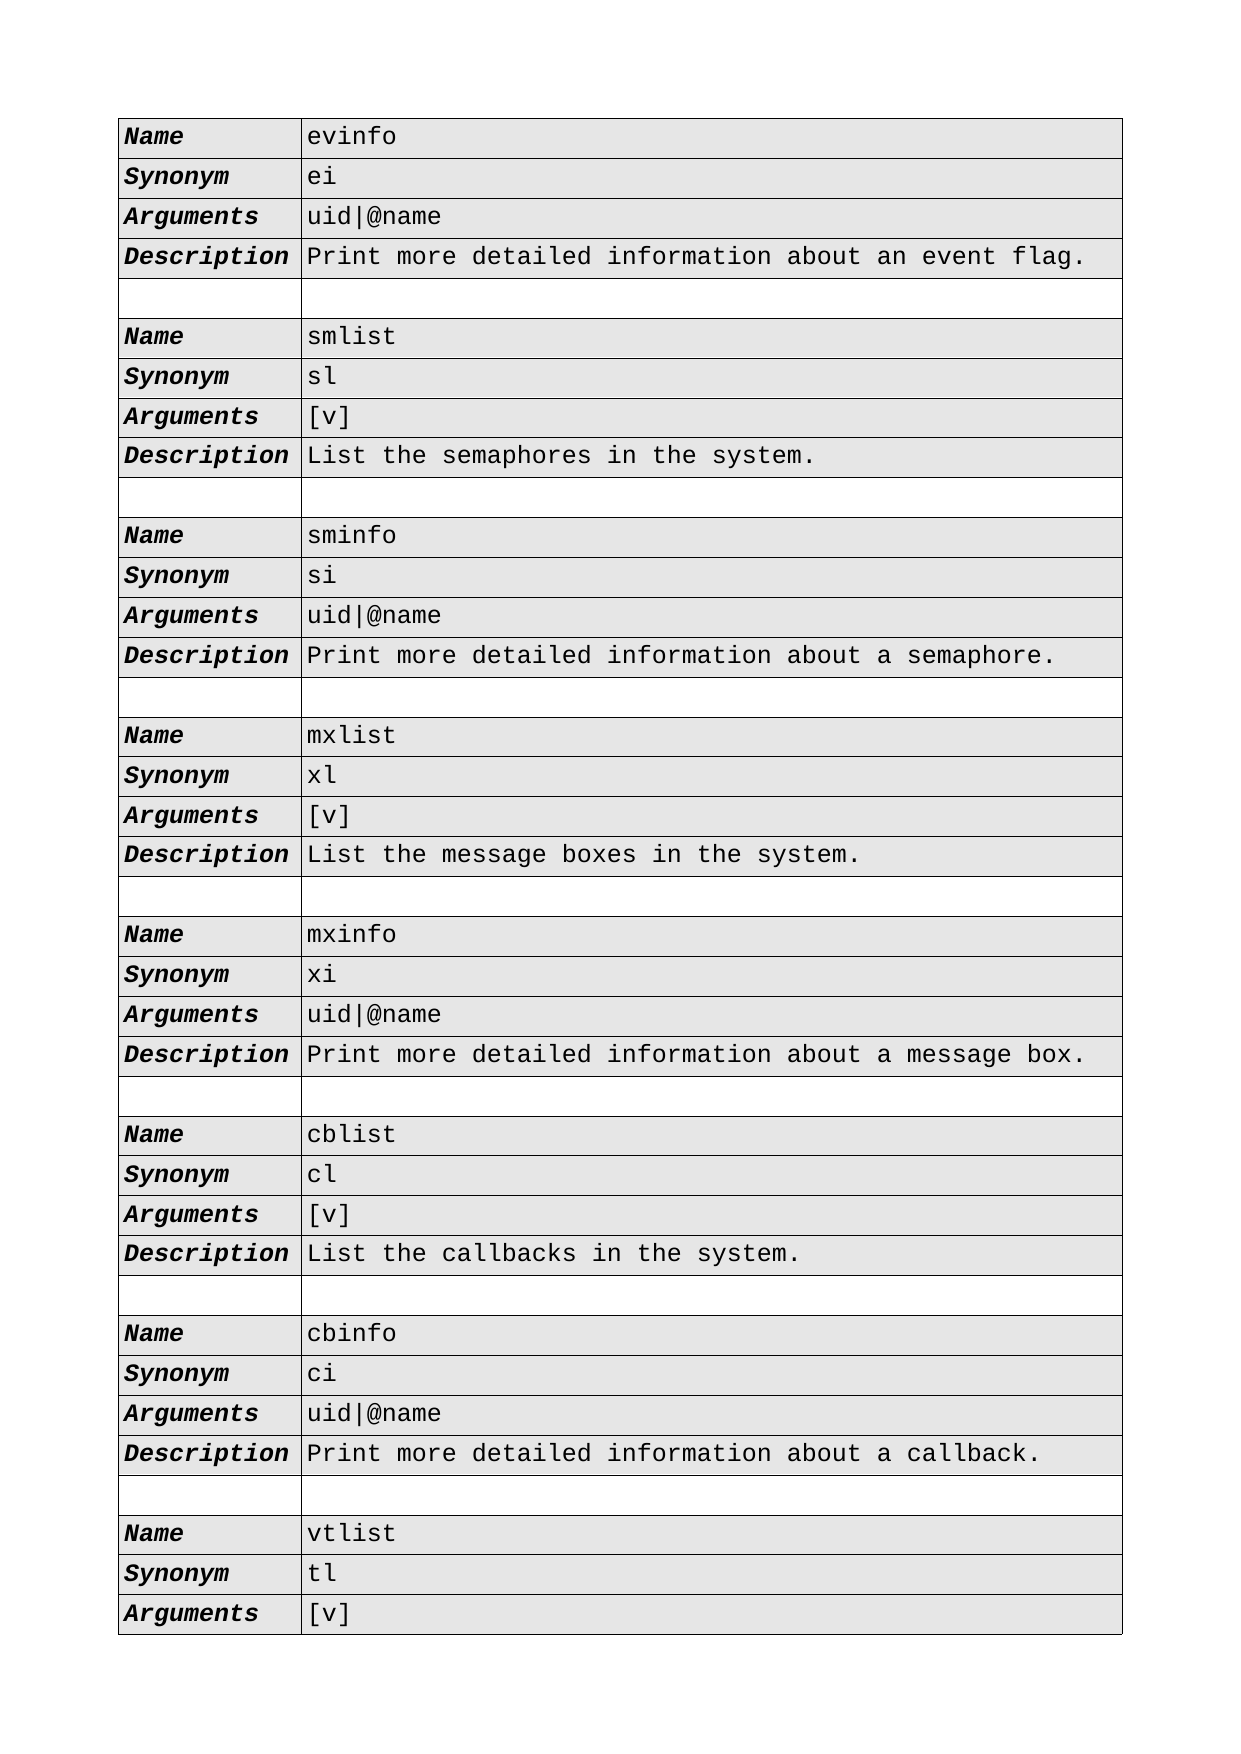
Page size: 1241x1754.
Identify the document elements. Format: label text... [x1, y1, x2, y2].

table_cell si [302, 558, 1122, 597]
table_cell sl [302, 359, 1122, 397]
table_cell vtlist [302, 1516, 1122, 1554]
table_cell [119, 678, 301, 717]
table_cell List the semaphores in the system. [302, 438, 1122, 477]
table_cell [119, 1476, 301, 1514]
table_cell Synonym [119, 957, 301, 996]
table_cell Print more detailed information about a semaphore. [302, 638, 1122, 677]
table_cell evinfo [302, 119, 1122, 158]
table_cell sminfo [302, 518, 1122, 557]
table_cell [302, 1276, 1122, 1315]
table_cell [119, 478, 301, 517]
table_cell Name [119, 917, 301, 956]
table_cell Arguments [119, 997, 301, 1036]
table_cell [302, 279, 1122, 318]
table_cell [v] [302, 797, 1122, 836]
table_cell Arguments [119, 399, 301, 437]
table_cell List the callbacks in the system. [302, 1236, 1122, 1275]
table_cell Arguments [119, 199, 301, 238]
table_cell List the message boxes in the system. [302, 837, 1122, 876]
table_cell Arguments [119, 1196, 301, 1235]
table_cell Print more detailed information about an event flag. [302, 239, 1122, 278]
table_cell uid|@name [302, 598, 1122, 637]
table_cell Synonym [119, 159, 301, 198]
table_cell Synonym [119, 1156, 301, 1195]
table_cell smlist [302, 319, 1122, 357]
table_cell Description [119, 1236, 301, 1275]
table_cell tl [302, 1555, 1122, 1594]
table_cell Synonym [119, 757, 301, 796]
table_cell ci [302, 1356, 1122, 1395]
table_cell cl [302, 1156, 1122, 1195]
table_cell Arguments [119, 1396, 301, 1435]
table_cell xi [302, 957, 1122, 996]
table_cell Name [119, 1316, 301, 1355]
table_cell uid|@name [302, 997, 1122, 1036]
table_cell Description [119, 438, 301, 477]
table_cell Name [119, 119, 301, 158]
table_cell Description [119, 1037, 301, 1076]
table_cell Print more detailed information about a message box. [302, 1037, 1122, 1076]
table_cell Arguments [119, 797, 301, 836]
table_cell cbinfo [302, 1316, 1122, 1355]
table_cell [119, 1077, 301, 1116]
table_cell Description [119, 239, 301, 278]
table_cell ei [302, 159, 1122, 198]
table_cell Description [119, 1436, 301, 1474]
table_cell mxlist [302, 718, 1122, 756]
table_cell [302, 678, 1122, 717]
table_cell Description [119, 638, 301, 677]
table_cell Name [119, 518, 301, 557]
table_cell Synonym [119, 359, 301, 397]
table_cell [302, 478, 1122, 517]
table_cell Print more detailed information about a callback. [302, 1436, 1122, 1474]
table_cell Arguments [119, 1595, 301, 1634]
table_cell mxinfo [302, 917, 1122, 956]
table_cell [v] [302, 1196, 1122, 1235]
table_cell Synonym [119, 1555, 301, 1594]
table_cell [v] [302, 1595, 1122, 1634]
table_cell Description [119, 837, 301, 876]
table_cell Arguments [119, 598, 301, 637]
table_cell Synonym [119, 558, 301, 597]
table_cell Name [119, 319, 301, 357]
table_cell [v] [302, 399, 1122, 437]
table_cell uid|@name [302, 199, 1122, 238]
table_cell [119, 279, 301, 318]
table_cell [302, 1476, 1122, 1514]
table_cell uid|@name [302, 1396, 1122, 1435]
table_cell Synonym [119, 1356, 301, 1395]
table_cell Name [119, 1117, 301, 1155]
table_cell cblist [302, 1117, 1122, 1155]
table_cell Name [119, 1516, 301, 1554]
table_cell [119, 1276, 301, 1315]
table_cell [302, 877, 1122, 916]
table_cell [302, 1077, 1122, 1116]
table_cell [119, 877, 301, 916]
table_cell xl [302, 757, 1122, 796]
table_cell Name [119, 718, 301, 756]
